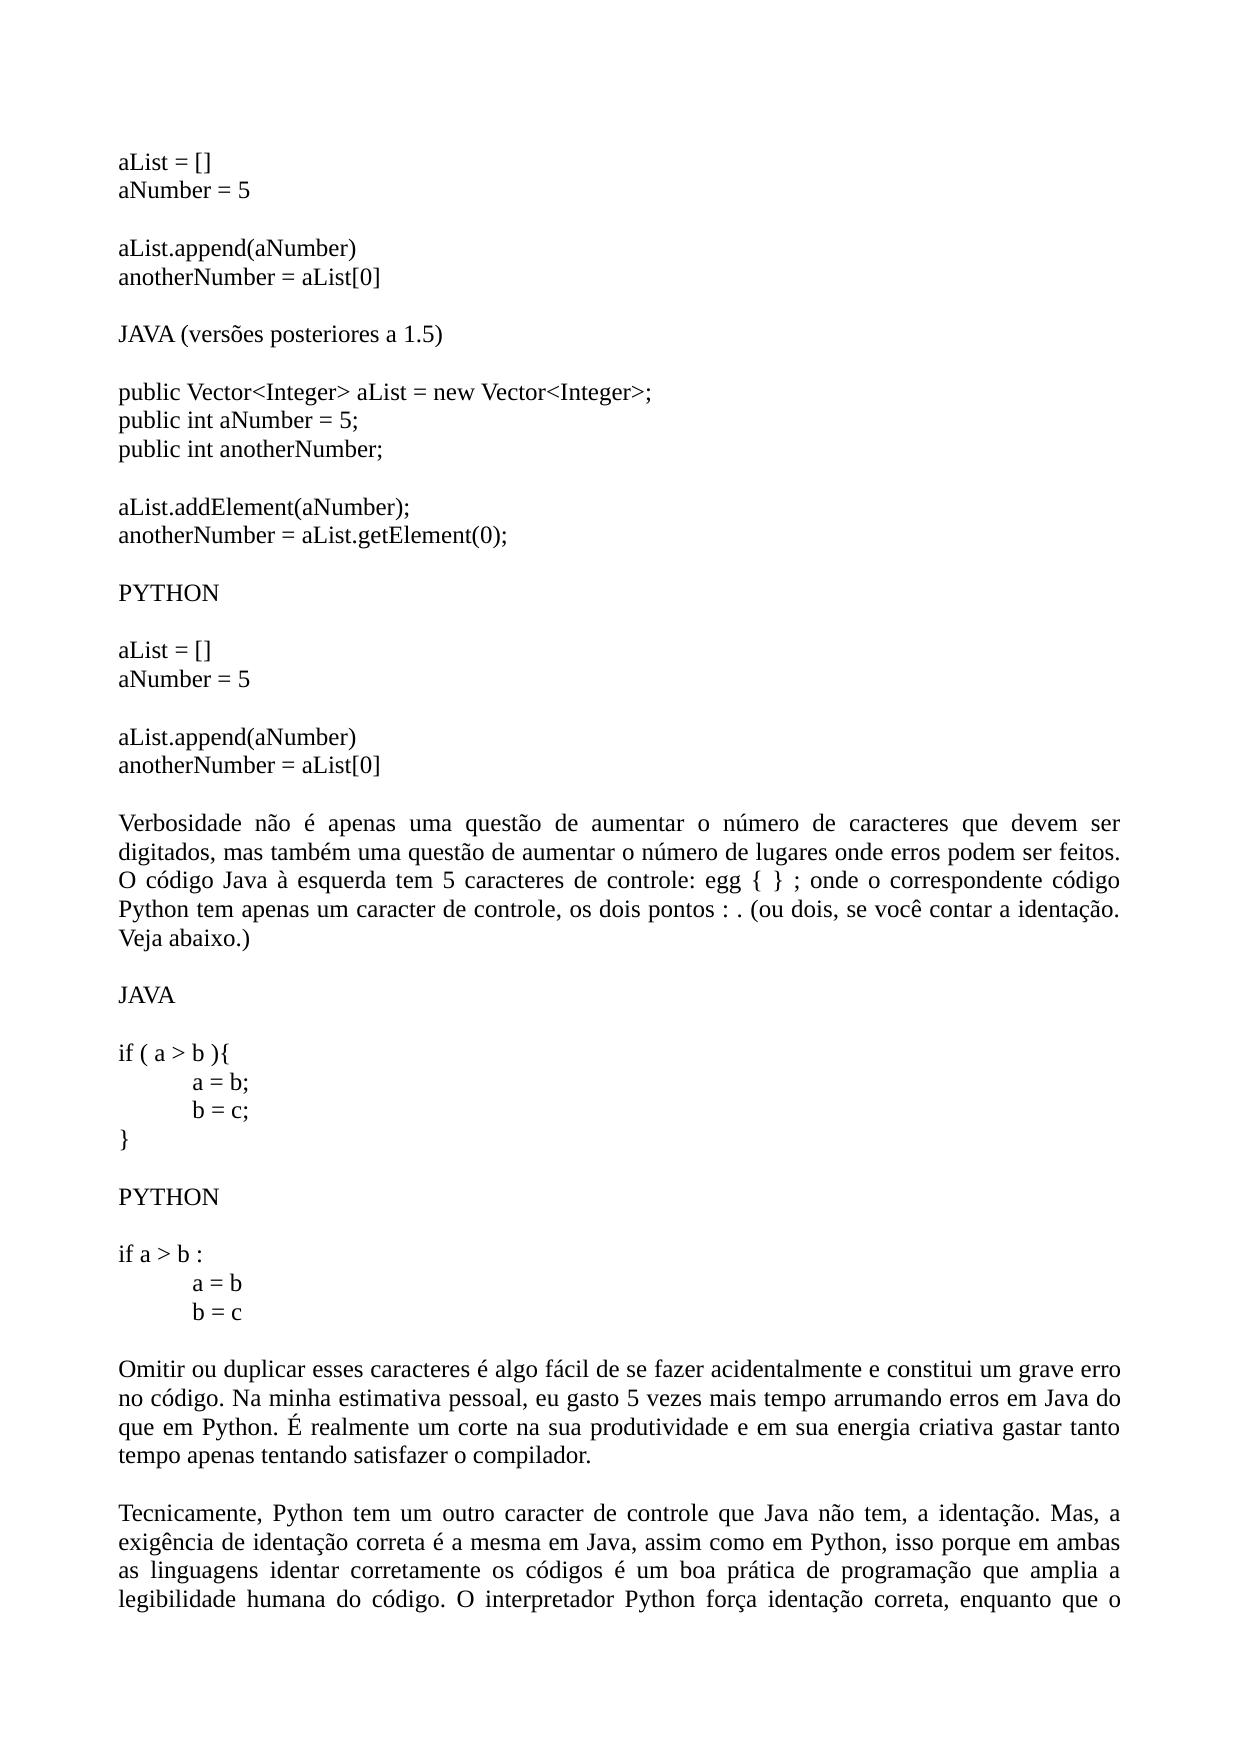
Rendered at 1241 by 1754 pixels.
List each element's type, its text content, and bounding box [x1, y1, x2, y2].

text aNumber = 5 [118, 176, 1122, 204]
text b = c [118, 1297, 1122, 1326]
text JAVA [118, 981, 1122, 1009]
text anotherNumber = aList[0] [118, 751, 1122, 779]
text Tecnicamente, Python tem um outro caracter de controle que Java não tem, a identação. Mas, a exigência de identação correta é a mesma em Java, assim como em Python, isso porque em ambas as linguagens identar corretamente os códigos é um boa prática de programação que amplia a legibilidade humana do código. O interpretador Python força identação correta, enquanto que o [118, 1498, 1122, 1613]
text } [118, 1124, 1122, 1153]
text if a > b : [118, 1239, 1122, 1268]
text anotherNumber = aList.getElement(0); [118, 521, 1122, 549]
text aNumber = 5 [118, 664, 1122, 693]
text a = b; [118, 1067, 1122, 1096]
text Omitir ou duplicar esses caracteres é algo fácil de se fazer acidentalmente e constitui um grave erro no código. Na minha estimativa pessoal, eu gasto 5 vezes mais tempo arrumando erros em Java do que em Python. É realmente um corte na sua produtividade e em sua energia criativa gastar tanto tempo apenas tentando satisfazer o compilador. [118, 1354, 1122, 1469]
text aList.append(aNumber) [118, 233, 1122, 262]
text public int aNumber = 5; [118, 406, 1122, 434]
text Verbosidade não é apenas uma questão de aumentar o número de caracteres que devem ser digitados, mas também uma questão de aumentar o número de lugares onde erros podem ser feitos. O código Java à esquerda tem 5 caracteres de controle: egg { } ; onde o correspondente código Python tem apenas um caracter de controle, os dois pontos : . (ou dois, se você contar a identação. Veja abaixo.) [118, 808, 1122, 952]
text public Vector<Integer> aList = new Vector<Integer>; [118, 377, 1122, 406]
text PYTHON [118, 578, 1122, 607]
text anotherNumber = aList[0] [118, 262, 1122, 291]
text aList = [] [118, 147, 1122, 176]
text if ( a > b ){ [118, 1038, 1122, 1067]
text JAVA (versões posteriores a 1.5) [118, 319, 1122, 348]
text aList.addElement(aNumber); [118, 492, 1122, 521]
text b = c; [118, 1096, 1122, 1124]
text public int anotherNumber; [118, 434, 1122, 463]
text PYTHON [118, 1182, 1122, 1211]
text aList = [] [118, 636, 1122, 664]
text aList.append(aNumber) [118, 722, 1122, 751]
text a = b [118, 1268, 1122, 1297]
